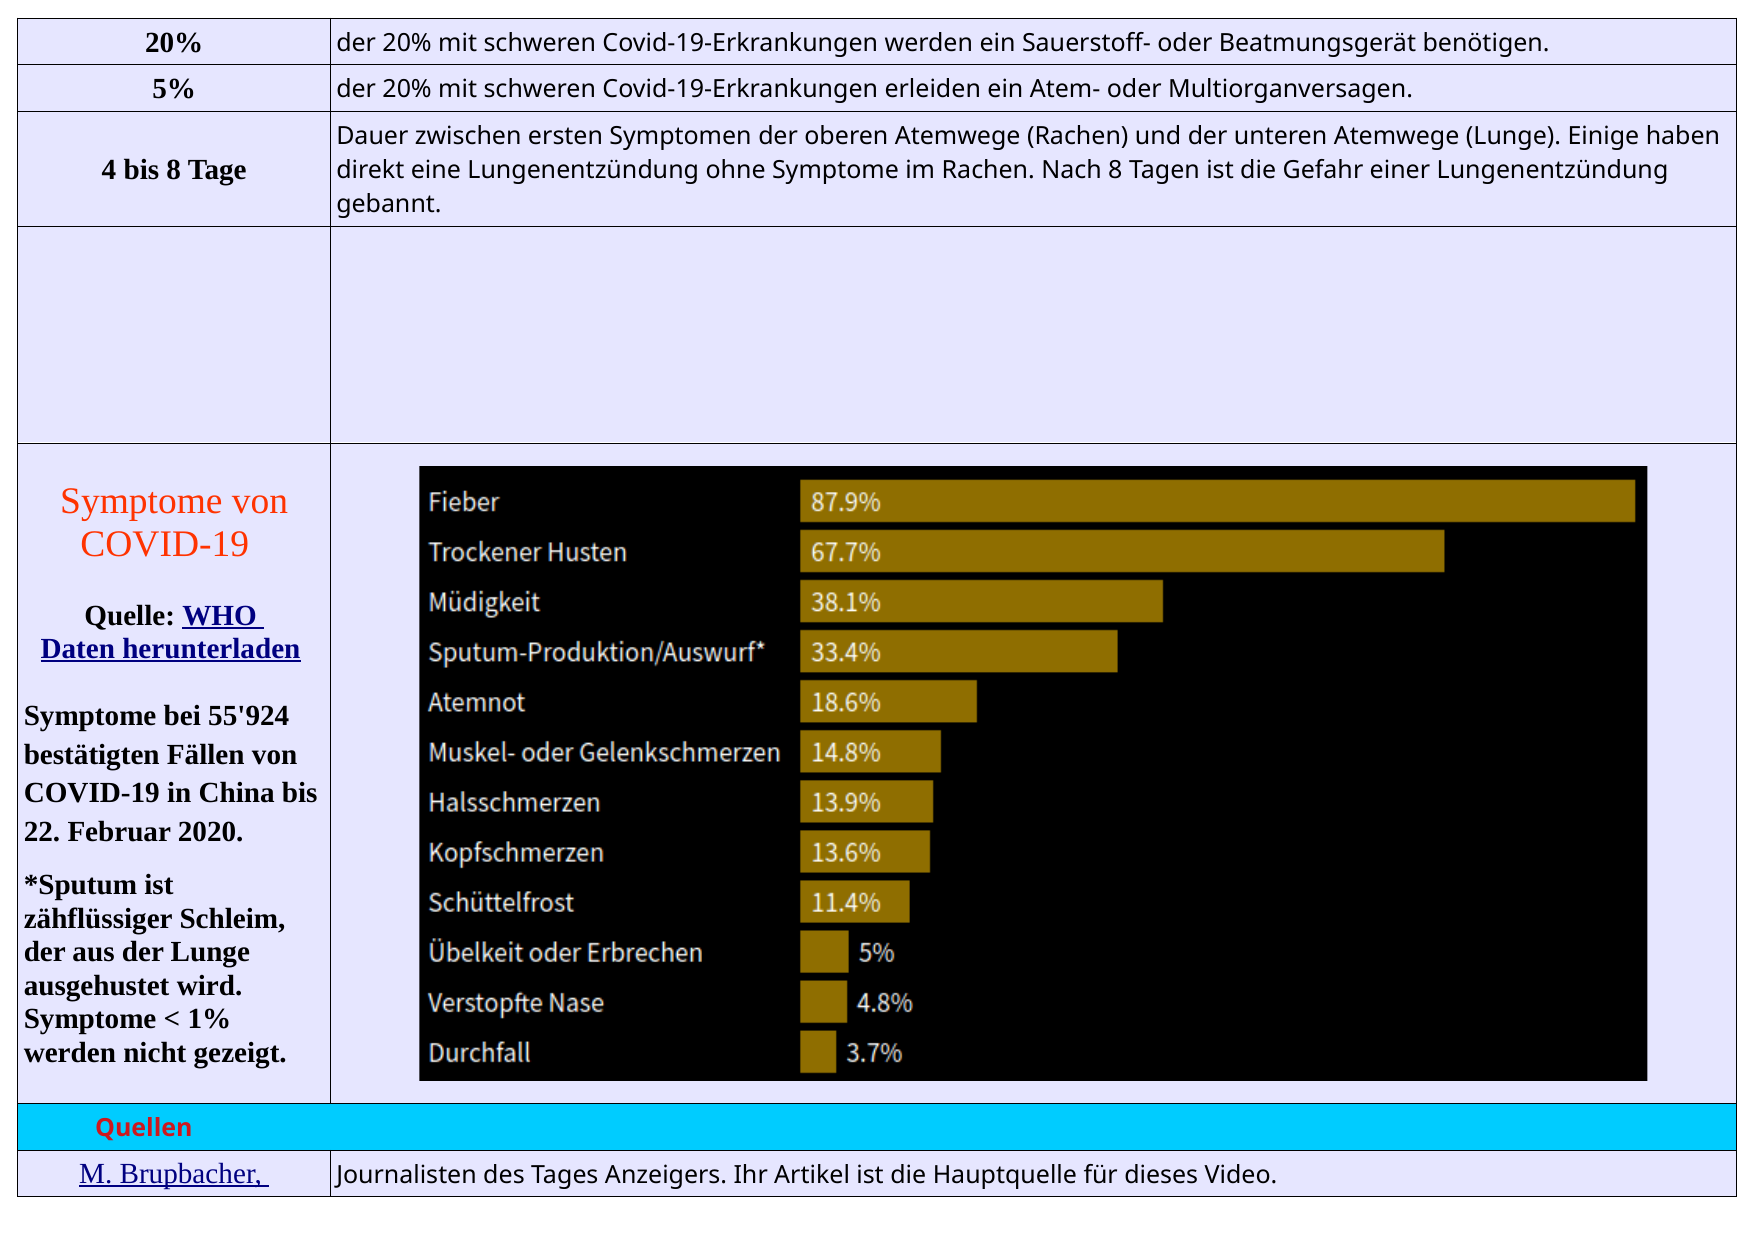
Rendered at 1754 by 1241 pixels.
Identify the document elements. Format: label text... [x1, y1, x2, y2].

table_cell 20% [18, 19, 330, 64]
table_cell Journalisten des Tages Anzeigers. Ihr Artikel ist die Hauptquelle für dieses Video. [331, 1151, 1736, 1196]
table_cell [331, 227, 1736, 442]
picture [419, 466, 1648, 1081]
table_cell 4 bis 8 Tage [18, 112, 330, 226]
table_cell Quellen [18, 1104, 1736, 1150]
table_cell 5% [18, 65, 330, 111]
table_cell M. Brupbacher, [18, 1151, 330, 1196]
table_cell Dauer zwischen ersten Symptomen der oberen Atemwege (Rachen) und der unteren Atemwege (Lunge). Einige haben direkt eine Lungenentzündung ohne Symptome im Rachen. Nach 8 Tagen ist die Gefahr einer Lungenentzündung gebannt. [331, 112, 1736, 226]
table_cell Symptome von COVID-19 Quelle: WHO Daten herunterladen Symptome bei 55'924 bestätigten Fällen von COVID-19 in China bis 22. Februar 2020. *Sputum ist zähflüssiger Schleim, der aus der Lunge ausgehustet wird. Symptome < 1% werden nicht gezeigt. [18, 444, 330, 1103]
table_cell der 20% mit schweren Covid-19-Erkrankungen erleiden ein Atem- oder Multiorganversagen. [331, 65, 1736, 111]
table_cell der 20% mit schweren Covid-19-Erkrankungen werden ein Sauerstoff- oder Beatmungsgerät benötigen. [331, 19, 1736, 64]
table_cell [331, 444, 1736, 1103]
table_cell [18, 227, 330, 442]
